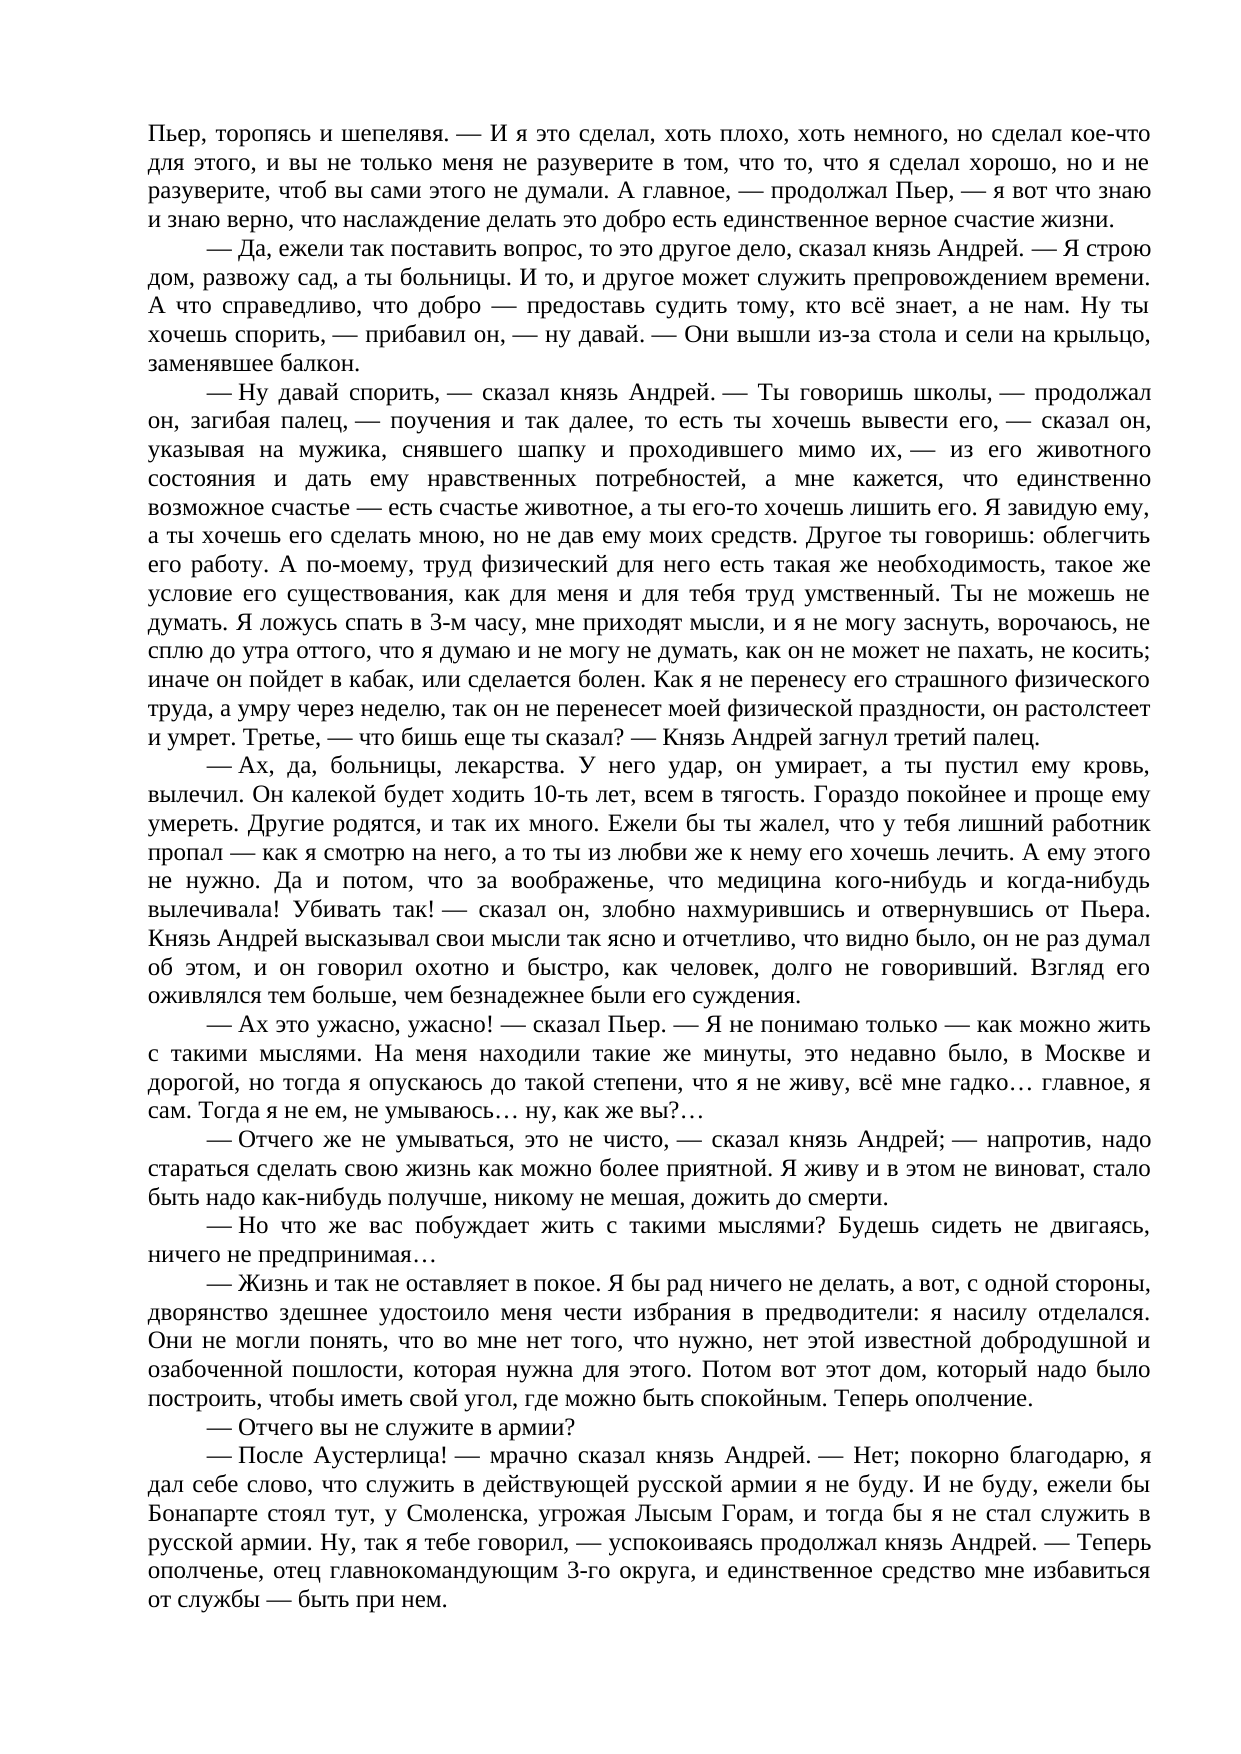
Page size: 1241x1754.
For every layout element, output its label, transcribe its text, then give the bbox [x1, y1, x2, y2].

text — Ах, да, больницы, лекарства. У него удар, он умирает, а ты пустил ему кровь, вылечил. Он калекой будет ходить 10-ть лет, всем в тягость. Гораздо покойнее и проще ему умереть. Другие родятся, и так их много. Ежели бы ты жалел, что у тебя лишний работник пропал — как я смотрю на него, а то ты из любви же к нему его хочешь лечить. А ему этого не нужно. Да и потом, что за воображенье, что медицина кого-нибудь и когда-нибудь вылечивала! Убивать так! — сказал он, злобно нахмурившись и отвернувшись от Пьера. Князь Андрей высказывал свои мысли так ясно и отчетливо, что видно было, он не раз думал об этом, и он говорил охотно и быстро, как человек, долго не говоривший. Взгляд его оживлялся тем больше, чем безнадежнее были его суждения. [148, 751, 1152, 1009]
text — После Аустерлица! — мрачно сказал князь Андрей. — Нет; покорно благодарю, я дал себе слово, что служить в действующей русской армии я не буду. И не буду, ежели бы Бонапарте стоял тут, у Смоленска, угрожая Лысым Горам, и тогда бы я не стал служить в русской армии. Ну, так я тебе говорил, — успокоиваясь продолжал князь Андрей. — Теперь ополченье, отец главнокомандующим 3-го округа, и единственное средство мне избавиться от службы — быть при нем. [148, 1441, 1152, 1613]
text — Ах это ужасно, ужасно! — сказал Пьер. — Я не понимаю только — как можно жить с такими мыслями. На меня находили такие же минуты, это недавно было, в Москве и дорогой, но тогда я опускаюсь до такой степени, что я не живу, всё мне гадко… главное, я сам. Тогда я не ем, не умываюсь… ну, как же вы?… [148, 1009, 1152, 1124]
text — Отчего вы не служите в армии? [148, 1412, 1152, 1441]
text — Жизнь и так не оставляет в покое. Я бы рад ничего не делать, а вот, с одной стороны, дворянство здешнее удостоило меня чести избрания в предводители: я насилу отделался. Они не могли понять, что во мне нет того, что нужно, нет этой известной добродушной и озабоченной пошлости, которая нужна для этого. Потом вот этот дом, который надо было построить, чтобы иметь свой угол, где можно быть спокойным. Теперь ополчение. [148, 1268, 1152, 1412]
text Пьер, торопясь и шепелявя. — И я это сделал, хоть плохо, хоть немного, но сделал кое-что для этого, и вы не только меня не разуверите в том, что то, что я сделал хорошо, но и не разуверите, чтоб вы сами этого не думали. А главное, — продолжал Пьер, — я вот что знаю и знаю верно, что наслаждение делать это добро есть единственное верное счастие жизни. [148, 118, 1152, 233]
text — Отчего же не умываться, это не чисто, — сказал князь Андрей; — напротив, надо стараться сделать свою жизнь как можно более приятной. Я живу и в этом не виноват, стало быть надо как-нибудь получше, никому не мешая, дожить до смерти. [148, 1124, 1152, 1211]
text — Да, ежели так поставить вопрос, то это другое дело, сказал князь Андрей. — Я строю дом, развожу сад, а ты больницы. И то, и другое может служить препровождением времени. А что справедливо, что добро — предоставь судить тому, кто всё знает, а не нам. Ну ты хочешь спорить, — прибавил он, — ну давай. — Они вышли из-за стола и сели на крыльцо, заменявшее балкон. [148, 233, 1152, 377]
text — Ну давай спорить, — сказал князь Андрей. — Ты говоришь школы, — продолжал он, загибая палец, — поучения и так далее, то есть ты хочешь вывести его, — сказал он, указывая на мужика, снявшего шапку и проходившего мимо их, — из его животного состояния и дать ему нравственных потребностей, а мне кажется, что единственно возможное счастье — есть счастье животное, а ты его-то хочешь лишить его. Я завидую ему, а ты хочешь его сделать мною, но не дав ему моих средств. Другое ты говоришь: облегчить его работу. А по-моему, труд физический для него есть такая же необходимость, такое же условие его существования, как для меня и для тебя труд умственный. Ты не можешь не думать. Я ложусь спать в 3-м часу, мне приходят мысли, и я не могу заснуть, ворочаюсь, не сплю до утра оттого, что я думаю и не могу не думать, как он не может не пахать, не косить; иначе он пойдет в кабак, или сделается болен. Как я не перенесу его страшного физического труда, а умру через неделю, так он не перенесет моей физической праздности, он растолстеет и умрет. Третье, — что бишь еще ты сказал? — Князь Андрей загнул третий палец. [148, 377, 1152, 751]
text — Но что же вас побуждает жить с такими мыслями? Будешь сидеть не двигаясь, ничего не предпринимая… [148, 1211, 1152, 1268]
